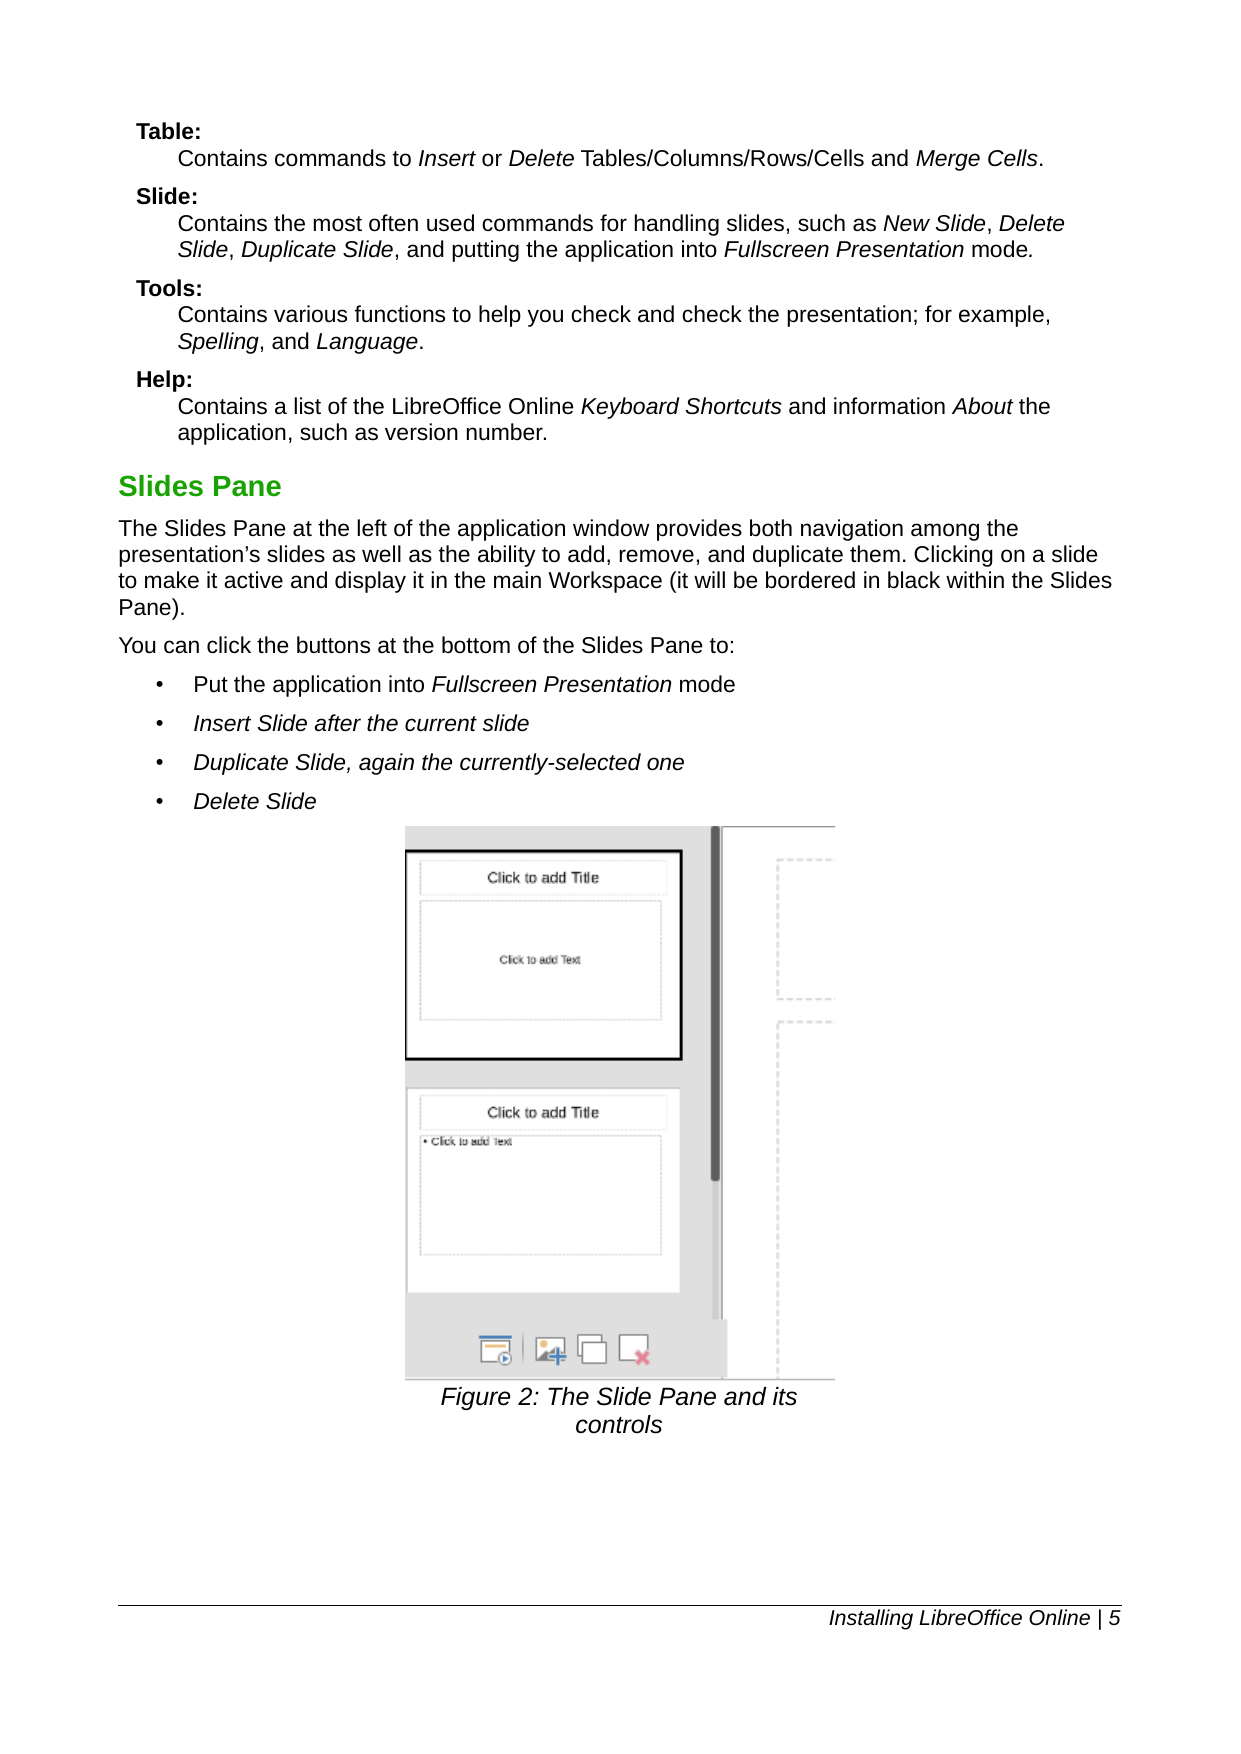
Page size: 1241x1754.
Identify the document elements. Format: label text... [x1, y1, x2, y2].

text Help: [136, 366, 1122, 393]
text Contains various functions to help you check and check the presentation; for example, Spelling, and Language. [177, 301, 1122, 354]
list Duplicate Slide, again the currently-selected one [156, 749, 1122, 775]
text Table: [136, 118, 1122, 144]
subtitle Slides Pane [118, 469, 1122, 503]
text You can click the buttons at the bottom of the Slides Pane to: [118, 632, 1122, 659]
list Delete Slide [156, 788, 1122, 814]
text Figure 2: The Slide Pane and its controls [394, 827, 847, 1439]
text The Slides Pane at the left of the application window provides both navigation among the presentation’s slides as well as the ability to add, remove, and duplicate them. Clicking on a slide to make it active and display it in the main Workspace (it will be bordered in black within the Slides Pane). [118, 514, 1122, 620]
list Insert Slide after the current slide [156, 710, 1122, 736]
text Slide: [136, 183, 1122, 210]
text Contains a list of the LibreOffice Online Keyboard Shortcuts and information About the application, such as version number. [177, 393, 1122, 446]
list Put the application into Fullscreen Presentation mode [156, 671, 1122, 698]
text Contains the most often used commands for handling slides, such as New Slide, Delete Slide, Duplicate Slide, and putting the application into Fullscreen Presentation mode. [177, 210, 1122, 262]
text Contains commands to Insert or Delete Tables/Columns/Rows/Cells and Merge Cells. [177, 144, 1122, 171]
text Tools: [136, 275, 1122, 301]
picture [405, 826, 836, 1382]
